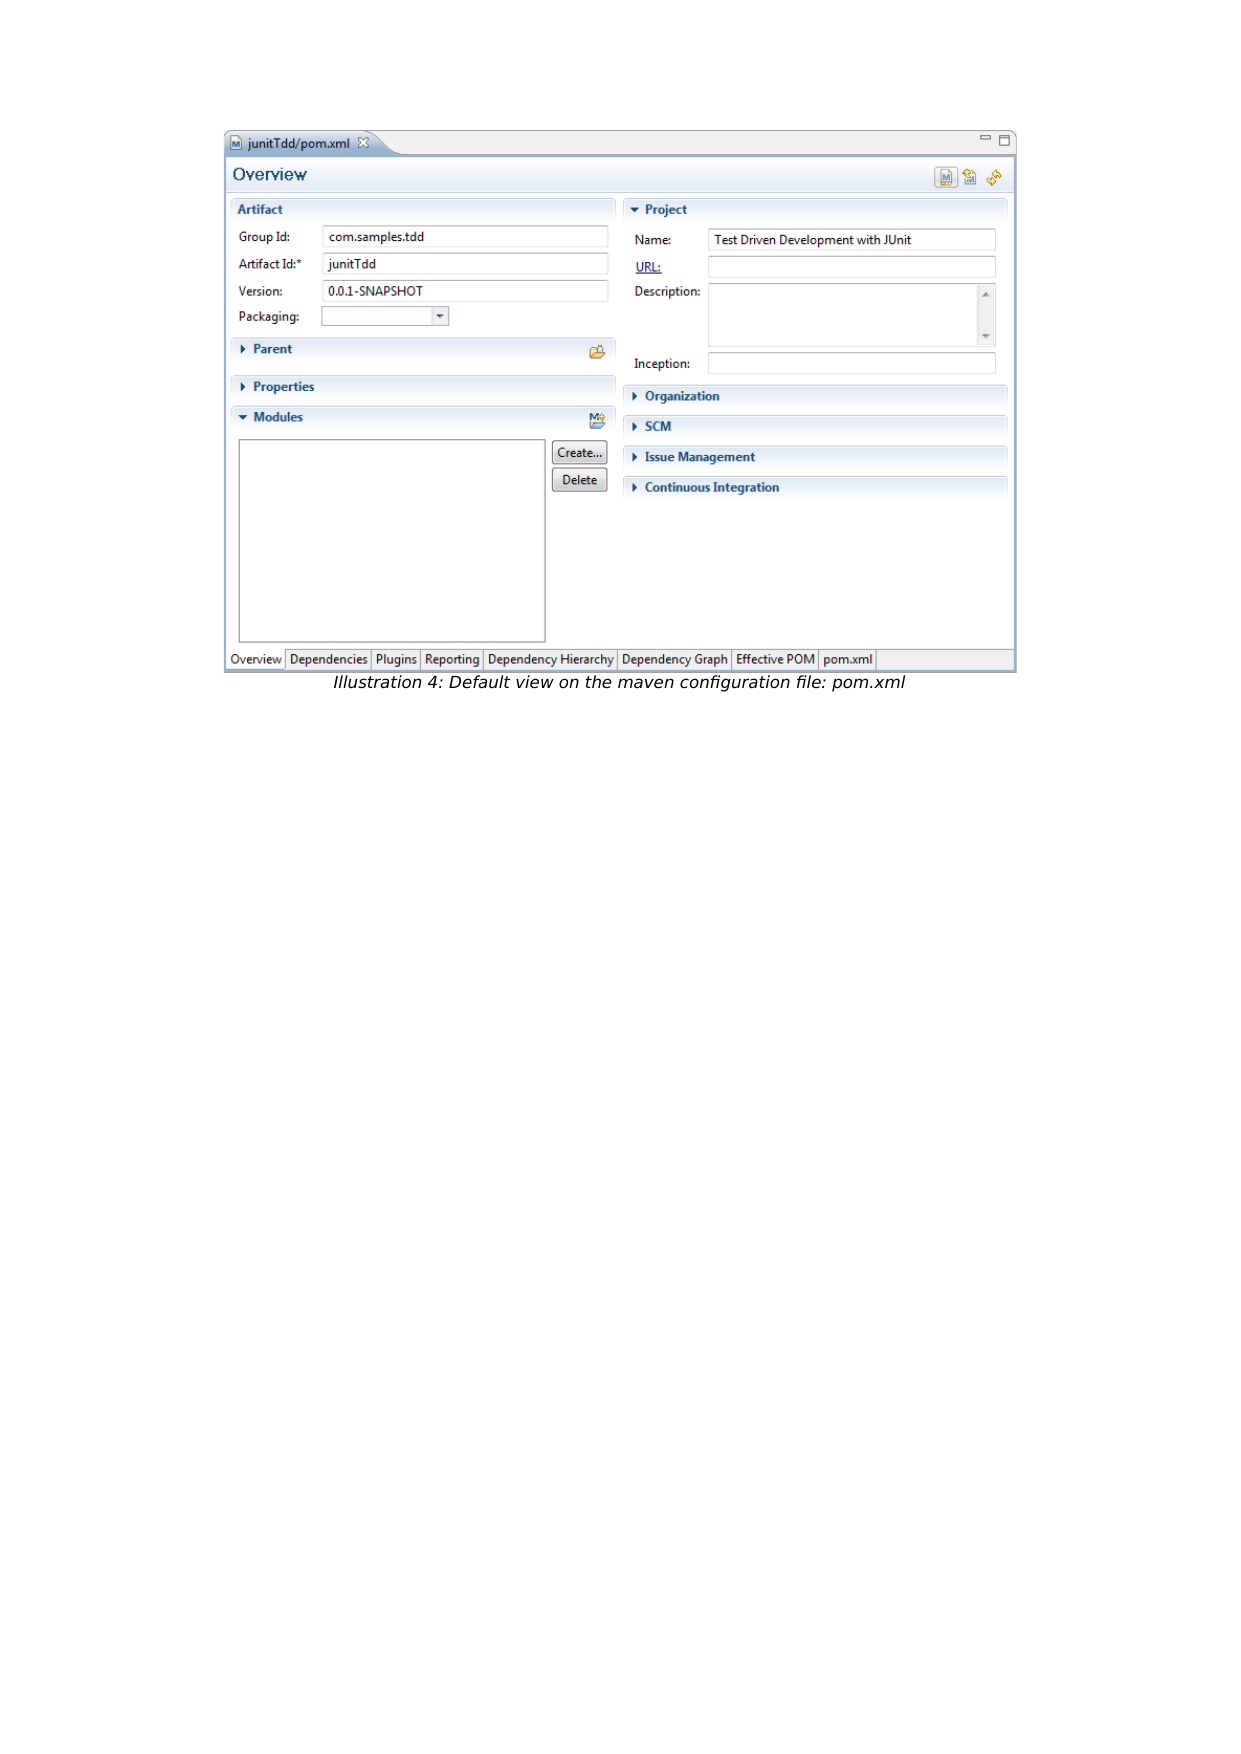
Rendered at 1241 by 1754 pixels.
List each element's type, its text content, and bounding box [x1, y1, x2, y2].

picture [223, 130, 1017, 673]
text Illustration 4: Default view on the maven configuration file: pom.xml [224, 673, 1017, 692]
